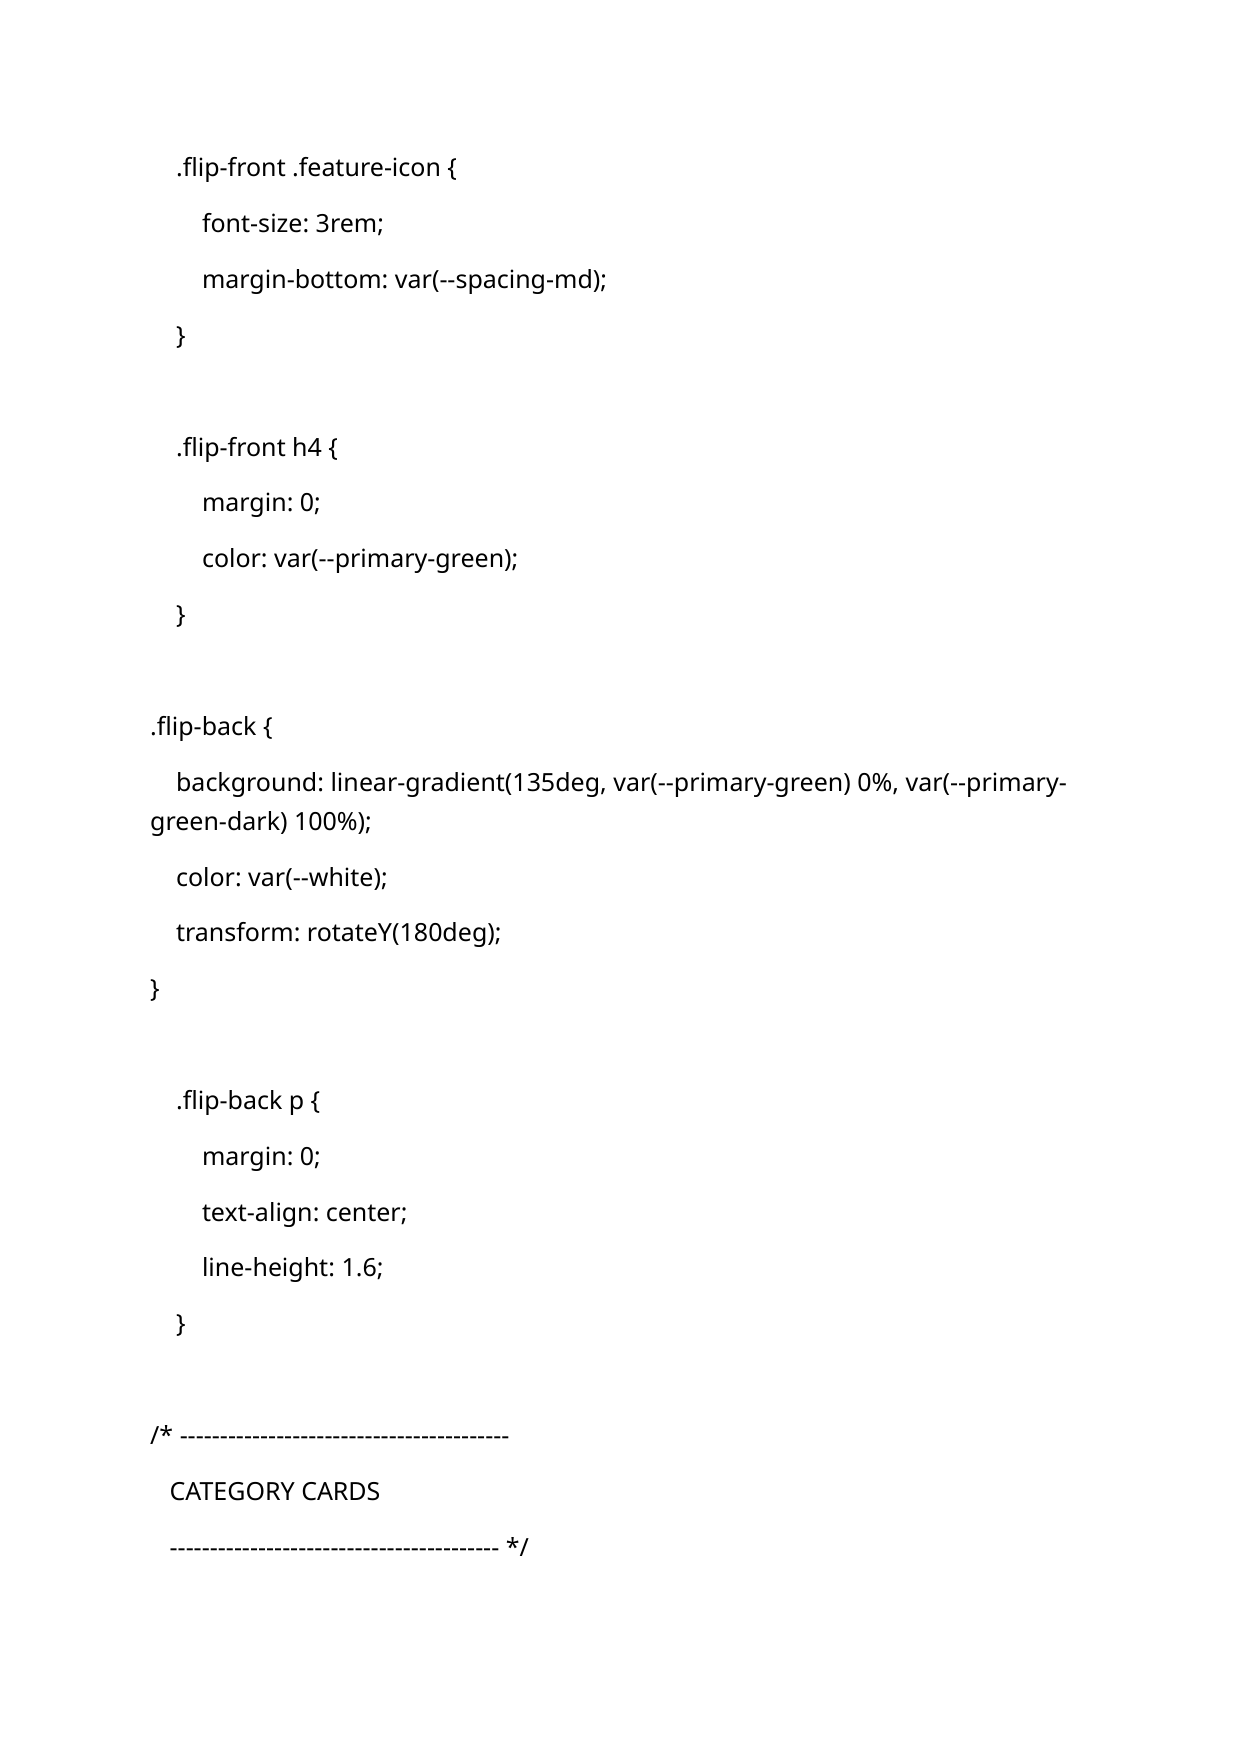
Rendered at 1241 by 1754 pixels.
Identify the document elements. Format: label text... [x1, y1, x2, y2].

text text-align: center; [150, 1194, 1090, 1228]
text margin: 0; [150, 1138, 1090, 1172]
text /* ----------------------------------------- [150, 1417, 1090, 1452]
text } [150, 317, 1090, 352]
text CATEGORY CARDS [150, 1473, 1090, 1507]
text .flip-front h4 { [150, 429, 1090, 463]
text font-size: 3rem; [150, 206, 1090, 240]
text color: var(--primary-green); [150, 541, 1090, 575]
text background: linear-gradient(135deg, var(--primary-green) 0%, var(--primary-green-dark) 100%); [150, 764, 1090, 837]
text margin-bottom: var(--spacing-md); [150, 262, 1090, 296]
text } [150, 1306, 1090, 1340]
text transform: rotateY(180deg); [150, 915, 1090, 949]
text } [150, 597, 1090, 631]
text .flip-back p { [150, 1082, 1090, 1117]
text margin: 0; [150, 485, 1090, 519]
text .flip-back { [150, 708, 1090, 742]
text color: var(--white); [150, 859, 1090, 893]
text .flip-front .feature-icon { [150, 150, 1090, 184]
text } [150, 971, 1090, 1005]
text ----------------------------------------- */ [150, 1529, 1090, 1563]
text line-height: 1.6; [150, 1250, 1090, 1284]
